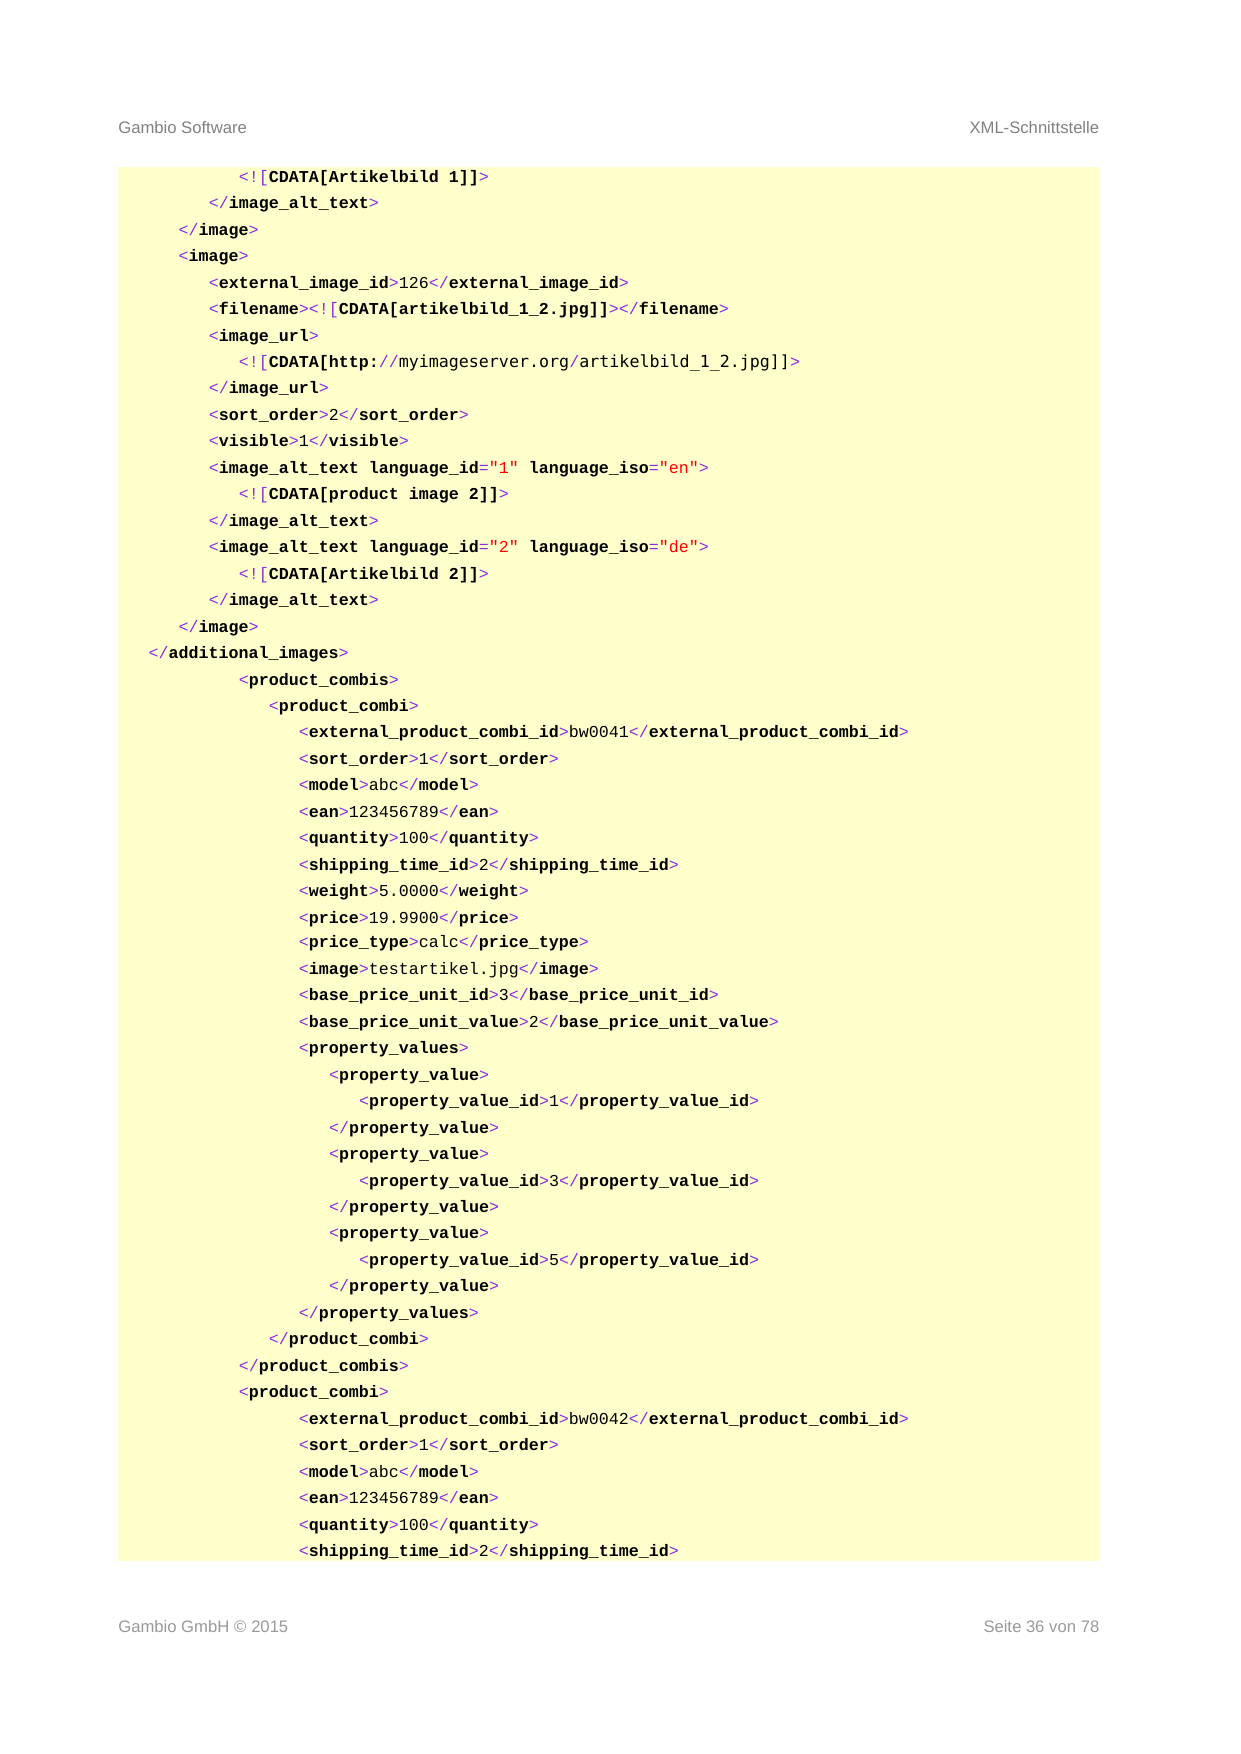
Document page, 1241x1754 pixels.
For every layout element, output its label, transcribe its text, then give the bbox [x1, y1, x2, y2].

text <property_value> [118, 1223, 1099, 1244]
text <sort_order>1</sort_order> [118, 1435, 1099, 1456]
text <![CDATA[product image 2]]> [118, 484, 1099, 505]
text </property_value> [118, 1118, 1099, 1138]
text <filename><![CDATA[artikelbild_1_2.jpg]]></filename> [118, 299, 1099, 319]
text <weight>5.0000</weight> [118, 881, 1099, 902]
text <external_image_id>126</external_image_id> [118, 273, 1099, 293]
text <product_combi> [118, 1382, 1099, 1403]
text <base_price_unit_value>2</base_price_unit_value> [118, 1012, 1099, 1032]
text <property_value> [118, 1144, 1099, 1164]
text <base_price_unit_id>3</base_price_unit_id> [118, 985, 1099, 1006]
text </image_alt_text> [118, 511, 1099, 531]
text <product_combis> [118, 669, 1099, 690]
text <property_value_id>5</property_value_id> [118, 1250, 1099, 1270]
text <model>abc</model> [118, 1462, 1099, 1482]
text </image_alt_text> [118, 590, 1099, 611]
text <image_alt_text language_id="1" language_iso="en"> [118, 458, 1099, 478]
text </property_value> [118, 1276, 1099, 1297]
text <property_value> [118, 1065, 1099, 1085]
text </image> [118, 617, 1099, 637]
text <image_url> [118, 326, 1099, 346]
text <product_combi> [118, 696, 1099, 716]
text <sort_order>1</sort_order> [118, 749, 1099, 769]
text <image> [118, 246, 1099, 267]
text <external_product_combi_id>bw0042</external_product_combi_id> [118, 1409, 1099, 1429]
text <model>abc</model> [118, 775, 1099, 796]
text <property_value_id>1</property_value_id> [118, 1091, 1099, 1112]
text <price>19.9900</price> [118, 908, 1099, 928]
text <shipping_time_id>2</shipping_time_id> [118, 855, 1099, 875]
text </product_combi> [118, 1329, 1099, 1350]
text <ean>123456789</ean> [118, 802, 1099, 822]
text <![CDATA[http://myimageserver.org/artikelbild_1_2.jpg]]> [118, 352, 1099, 372]
text <property_value_id>3</property_value_id> [118, 1171, 1099, 1191]
text <![CDATA[Artikelbild 2]]> [118, 564, 1099, 584]
text <property_values> [118, 1038, 1099, 1059]
text </product_combis> [118, 1356, 1099, 1376]
text <image>testartikel.jpg</image> [118, 959, 1099, 979]
text </property_value> [118, 1197, 1099, 1217]
text <quantity>100</quantity> [118, 1514, 1099, 1535]
text <external_product_combi_id>bw0041</external_product_combi_id> [118, 722, 1099, 743]
text <price_type>calc</price_type> [118, 934, 1099, 953]
text </property_values> [118, 1303, 1099, 1323]
text </image_alt_text> [118, 193, 1099, 214]
text <quantity>100</quantity> [118, 828, 1099, 849]
text <shipping_time_id>2</shipping_time_id> [118, 1541, 1099, 1561]
text <image_alt_text language_id="2" language_iso="de"> [118, 537, 1099, 558]
text <![CDATA[Artikelbild 1]]> [118, 167, 1099, 187]
text </image_url> [118, 378, 1099, 399]
text <visible>1</visible> [118, 431, 1099, 452]
text <sort_order>2</sort_order> [118, 405, 1099, 425]
text <ean>123456789</ean> [118, 1488, 1099, 1508]
text </image> [118, 220, 1099, 240]
text </additional_images> [118, 643, 1099, 663]
